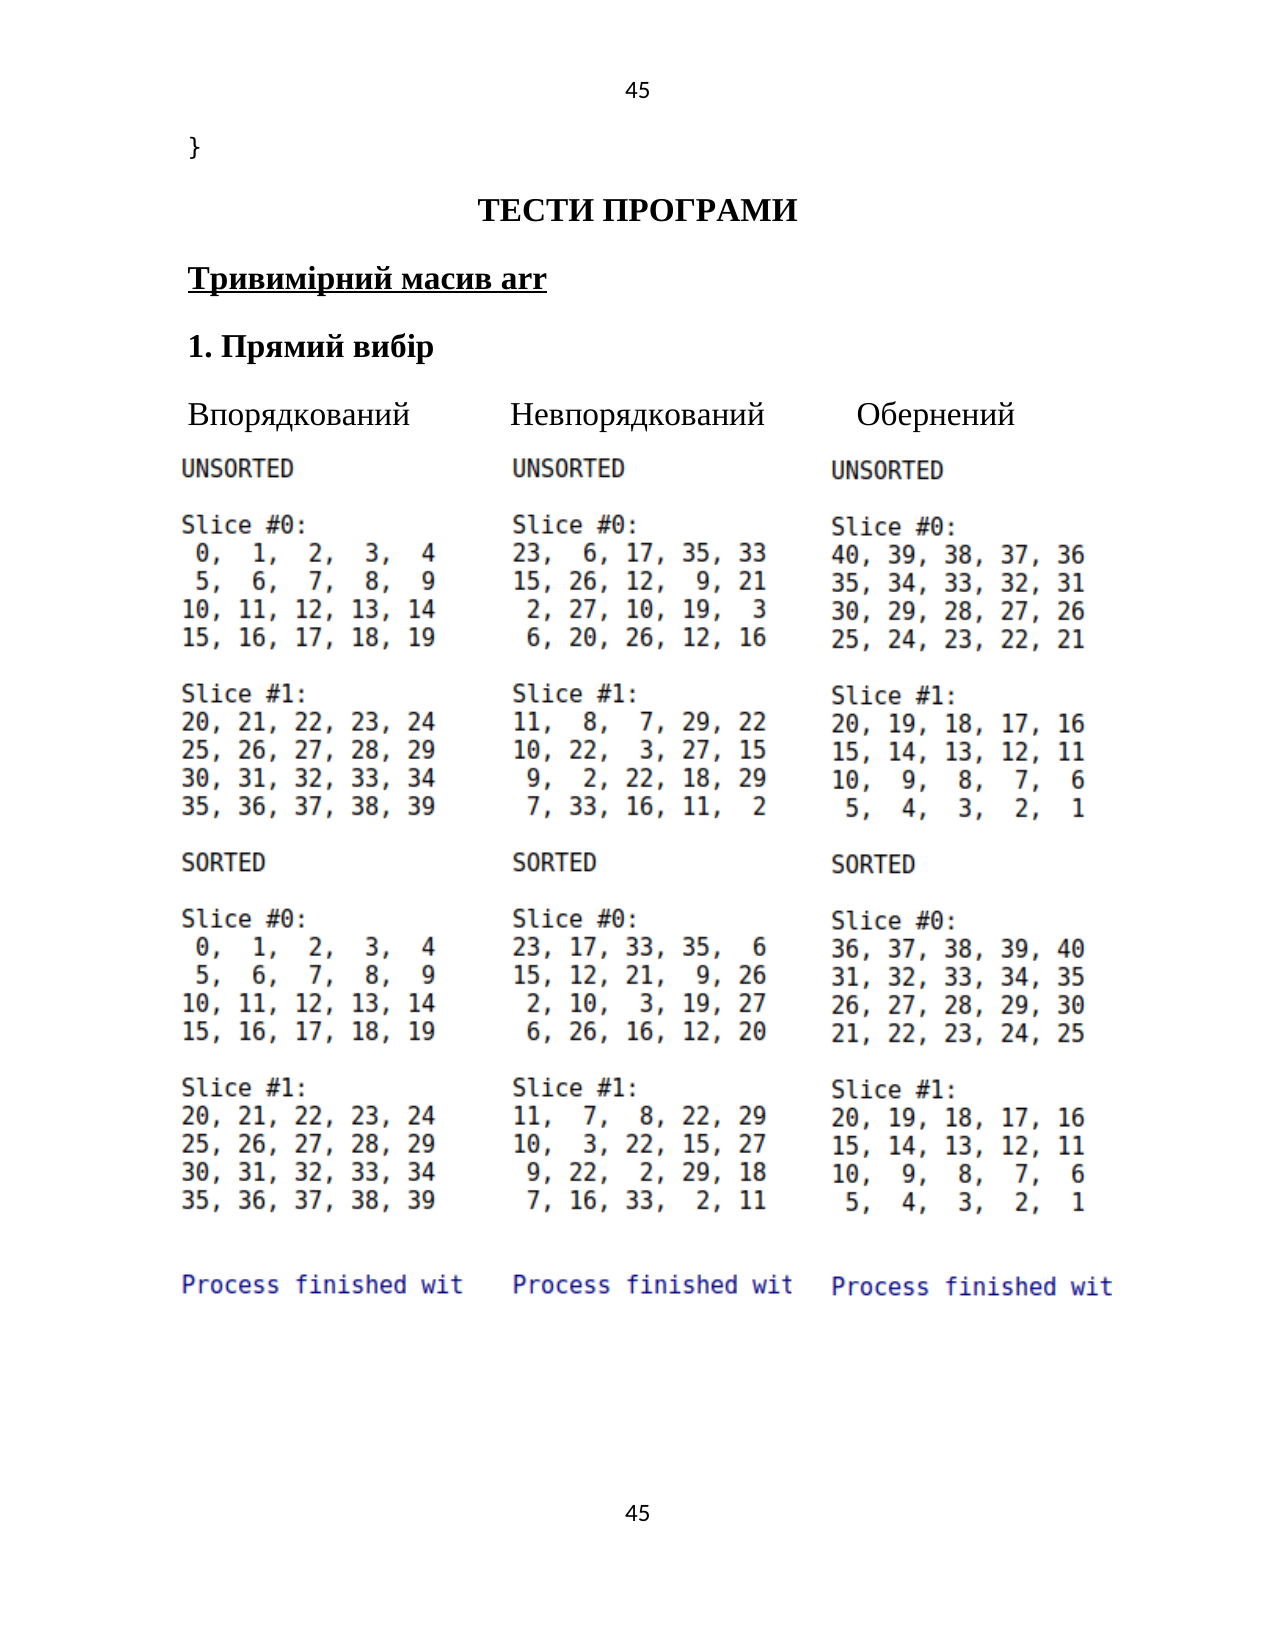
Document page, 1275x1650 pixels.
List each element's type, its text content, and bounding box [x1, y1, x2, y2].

text Тривимірний масив arr [187, 258, 1087, 297]
picture [822, 456, 1112, 1305]
picture [169, 451, 464, 1303]
text } [187, 133, 1087, 161]
text 1. Прямий вибір [187, 326, 1087, 364]
text Впорядкований Невпорядкований Обернений [187, 394, 1087, 432]
picture [500, 454, 792, 1300]
text ТЕСТИ ПРОГРАМИ [187, 190, 1087, 229]
